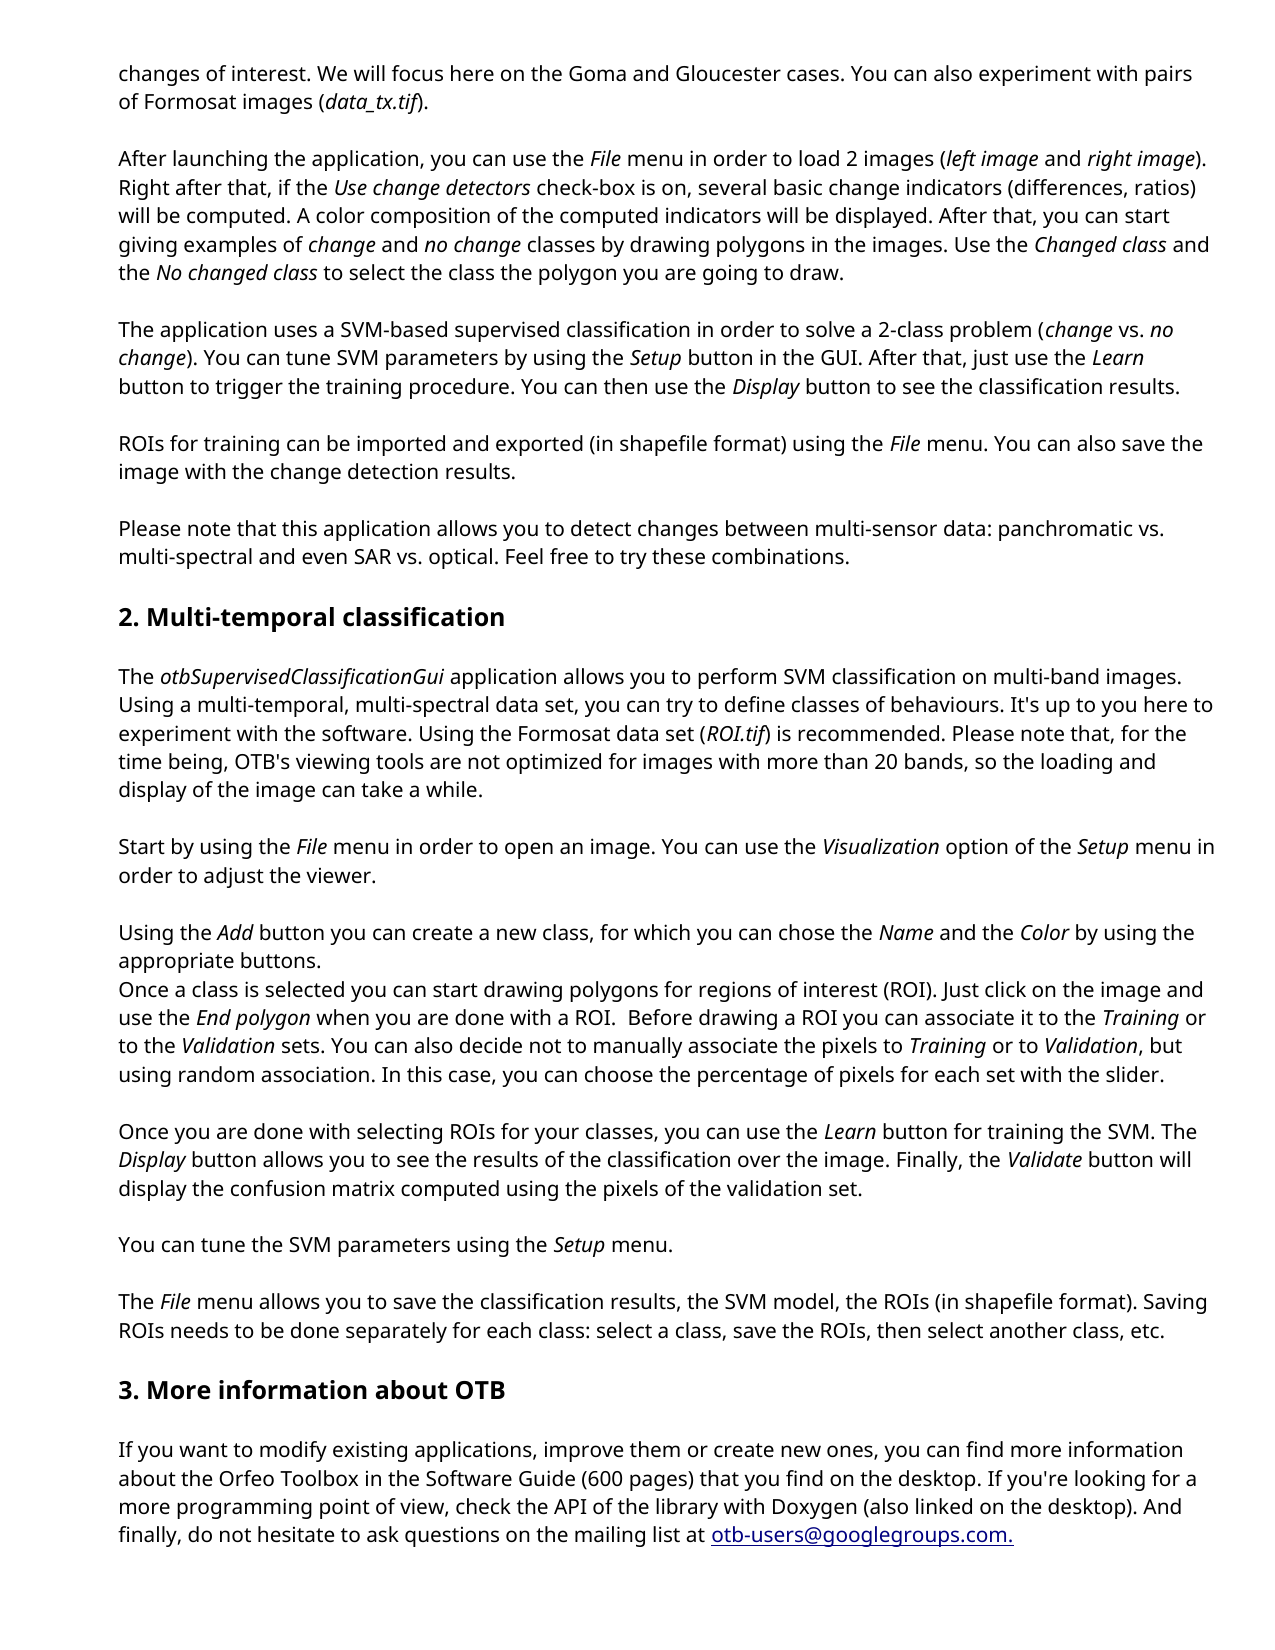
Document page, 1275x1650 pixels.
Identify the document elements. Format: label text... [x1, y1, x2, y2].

text changes of interest. We will focus here on the Goma and Gloucester cases. You can also experiment with pairs of Formosat images (data_tx.tif). After launching the application, you can use the File menu in order to load 2 images (left image and right image). Right after that, if the Use change detectors check-box is on, several basic change indicators (differences, ratios) will be computed. A color composition of the computed indicators will be displayed. After that, you can start giving examples of change and no change classes by drawing polygons in the images. Use the Changed class and the No changed class to select the class the polygon you are going to draw. The application uses a SVM-based supervised classification in order to solve a 2-class problem (change vs. no change). You can tune SVM parameters by using the Setup button in the GUI. After that, just use the Learn button to trigger the training procedure. You can then use the Display button to see the classification results. ROIs for training can be imported and exported (in shapefile format) using the File menu. You can also save the image with the change detection results. Please note that this application allows you to detect changes between multi-sensor data: panchromatic vs. multi-spectral and even SAR vs. optical. Feel free to try these combinations. 2. Multi-temporal classification The otbSupervisedClassificationGui application allows you to perform SVM classification on multi-band images. Using a multi-temporal, multi-spectral data set, you can try to define classes of behaviours. It's up to you here to experiment with the software. Using the Formosat data set (ROI.tif) is recommended. Please note that, for the time being, OTB's viewing tools are not optimized for images with more than 20 bands, so the loading and display of the image can take a while. Start by using the File menu in order to open an image. You can use the Visualization option of the Setup menu in order to adjust the viewer. Using the Add button you can create a new class, for which you can chose the Name and the Color by using the appropriate buttons. Once a class is selected you can start drawing polygons for regions of interest (ROI). Just click on the image and use the End polygon when you are done with a ROI. Before drawing a ROI you can associate it to the Training or to the Validation sets. You can also decide not to manually associate the pixels to Training or to Validation, but using random association. In this case, you can choose the percentage of pixels for each set with the slider. Once you are done with selecting ROIs for your classes, you can use the Learn button for training the SVM. The Display button allows you to see the results of the classification over the image. Finally, the Validate button will display the confusion matrix computed using the pixels of the validation set. You can tune the SVM parameters using the Setup menu. The File menu allows you to save the classification results, the SVM model, the ROIs (in shapefile format). Saving ROIs needs to be done separately for each class: select a class, save the ROIs, then select another class, etc. 3. More information about OTB If you want to modify existing applications, improve them or create new ones, you can find more information about the Orfeo Toolbox in the Software Guide (600 pages) that you find on the desktop. If you're looking for a more programming point of view, check the API of the library with Doxygen (also linked on the desktop). And finally, do not hesitate to ask questions on the mailing list at otb-users@googlegroups.com. [118, 59, 1216, 1549]
